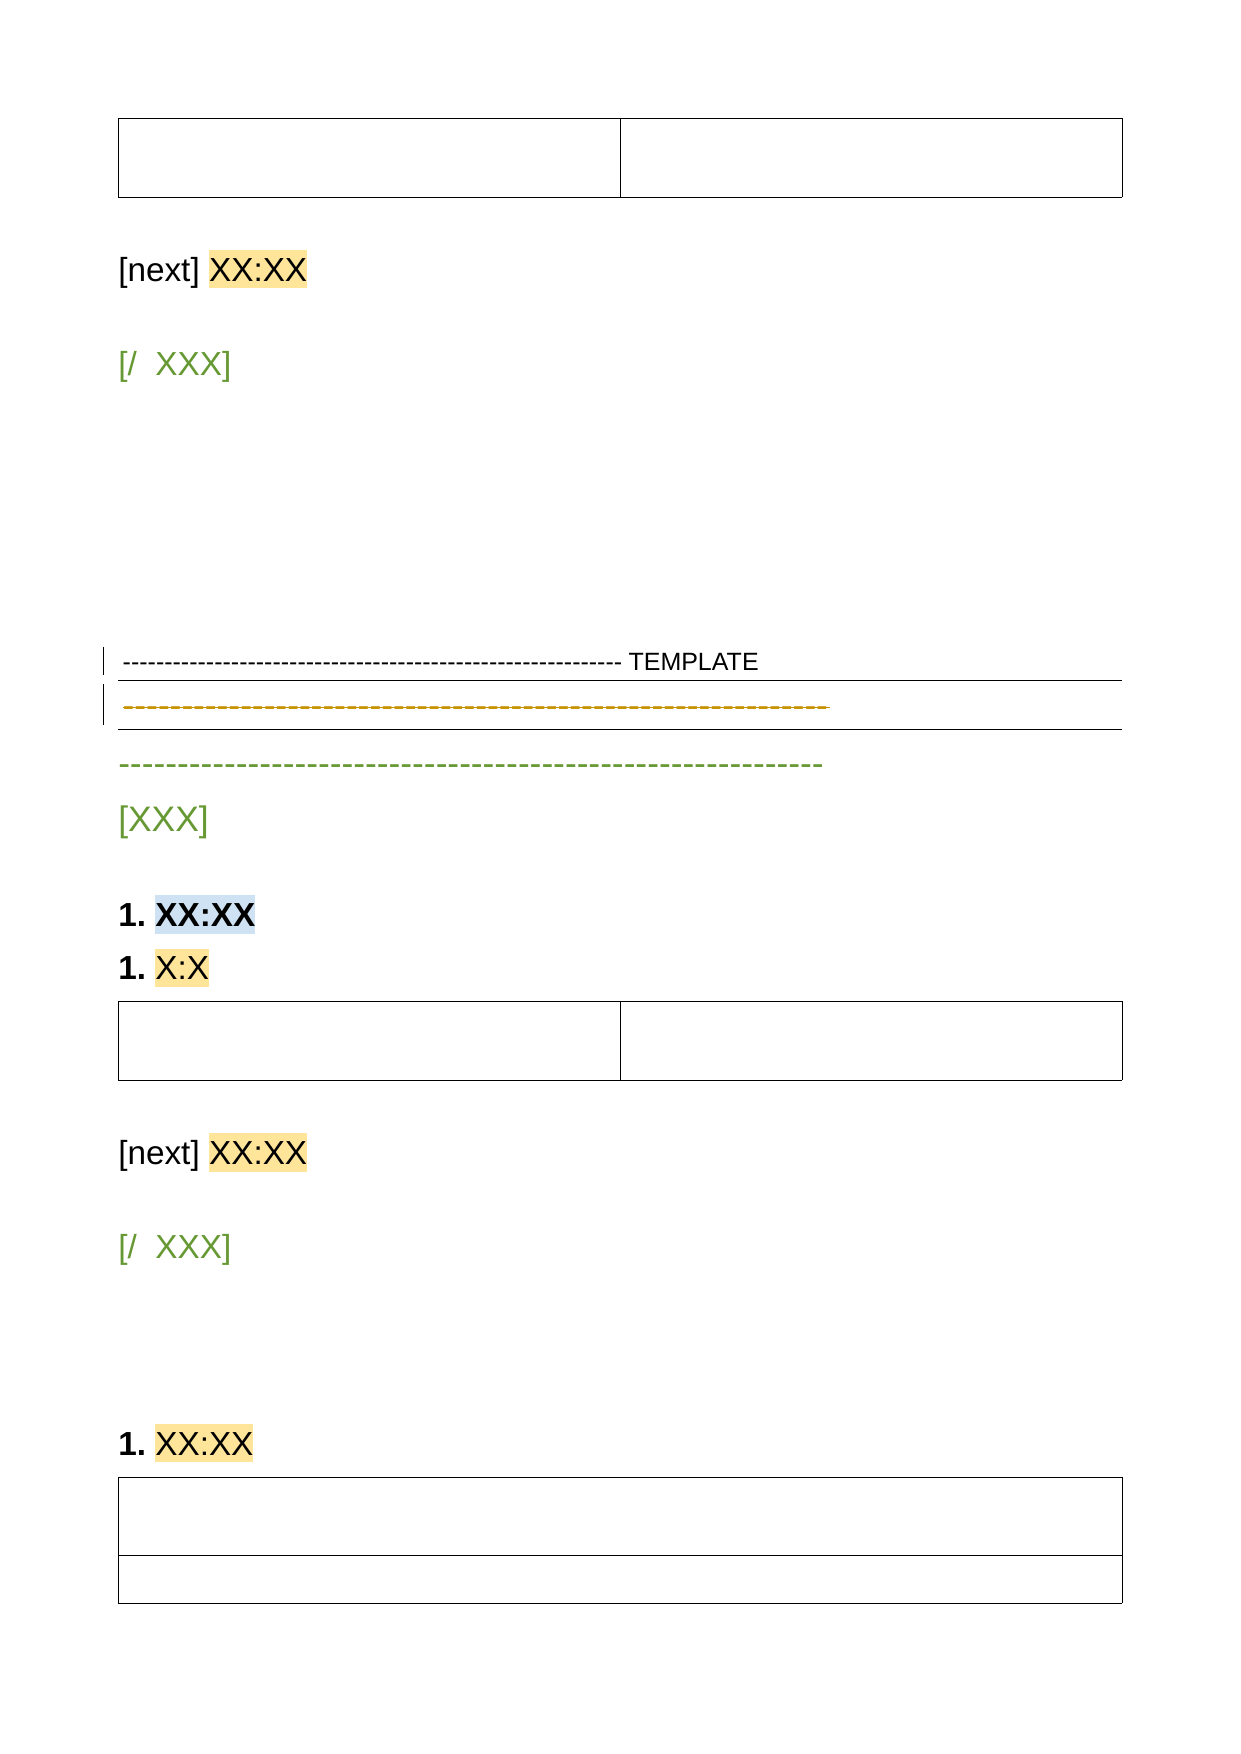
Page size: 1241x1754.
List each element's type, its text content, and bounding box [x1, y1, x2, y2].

text 1. XX:XX [118, 895, 1122, 934]
table_header [119, 1478, 1122, 1555]
table_header [119, 1002, 620, 1080]
text [next] XX:XX [118, 1133, 1122, 1172]
table_header [119, 119, 620, 197]
text [/ XXX] [118, 344, 1122, 383]
table_cell [119, 1556, 1122, 1603]
text ------------------------------------------------------------ [118, 742, 1122, 783]
text [next] XX:XX [118, 250, 1122, 288]
text ------------------------------------------------------------ TEMPLATE [118, 642, 1122, 680]
text 1. XX:XX [118, 1424, 1122, 1462]
table_header [621, 119, 1122, 197]
text 1. X:X [118, 948, 1122, 987]
table_header [621, 1002, 1122, 1080]
text [/ XXX] [118, 1227, 1122, 1266]
text [XXX] [118, 798, 1122, 839]
